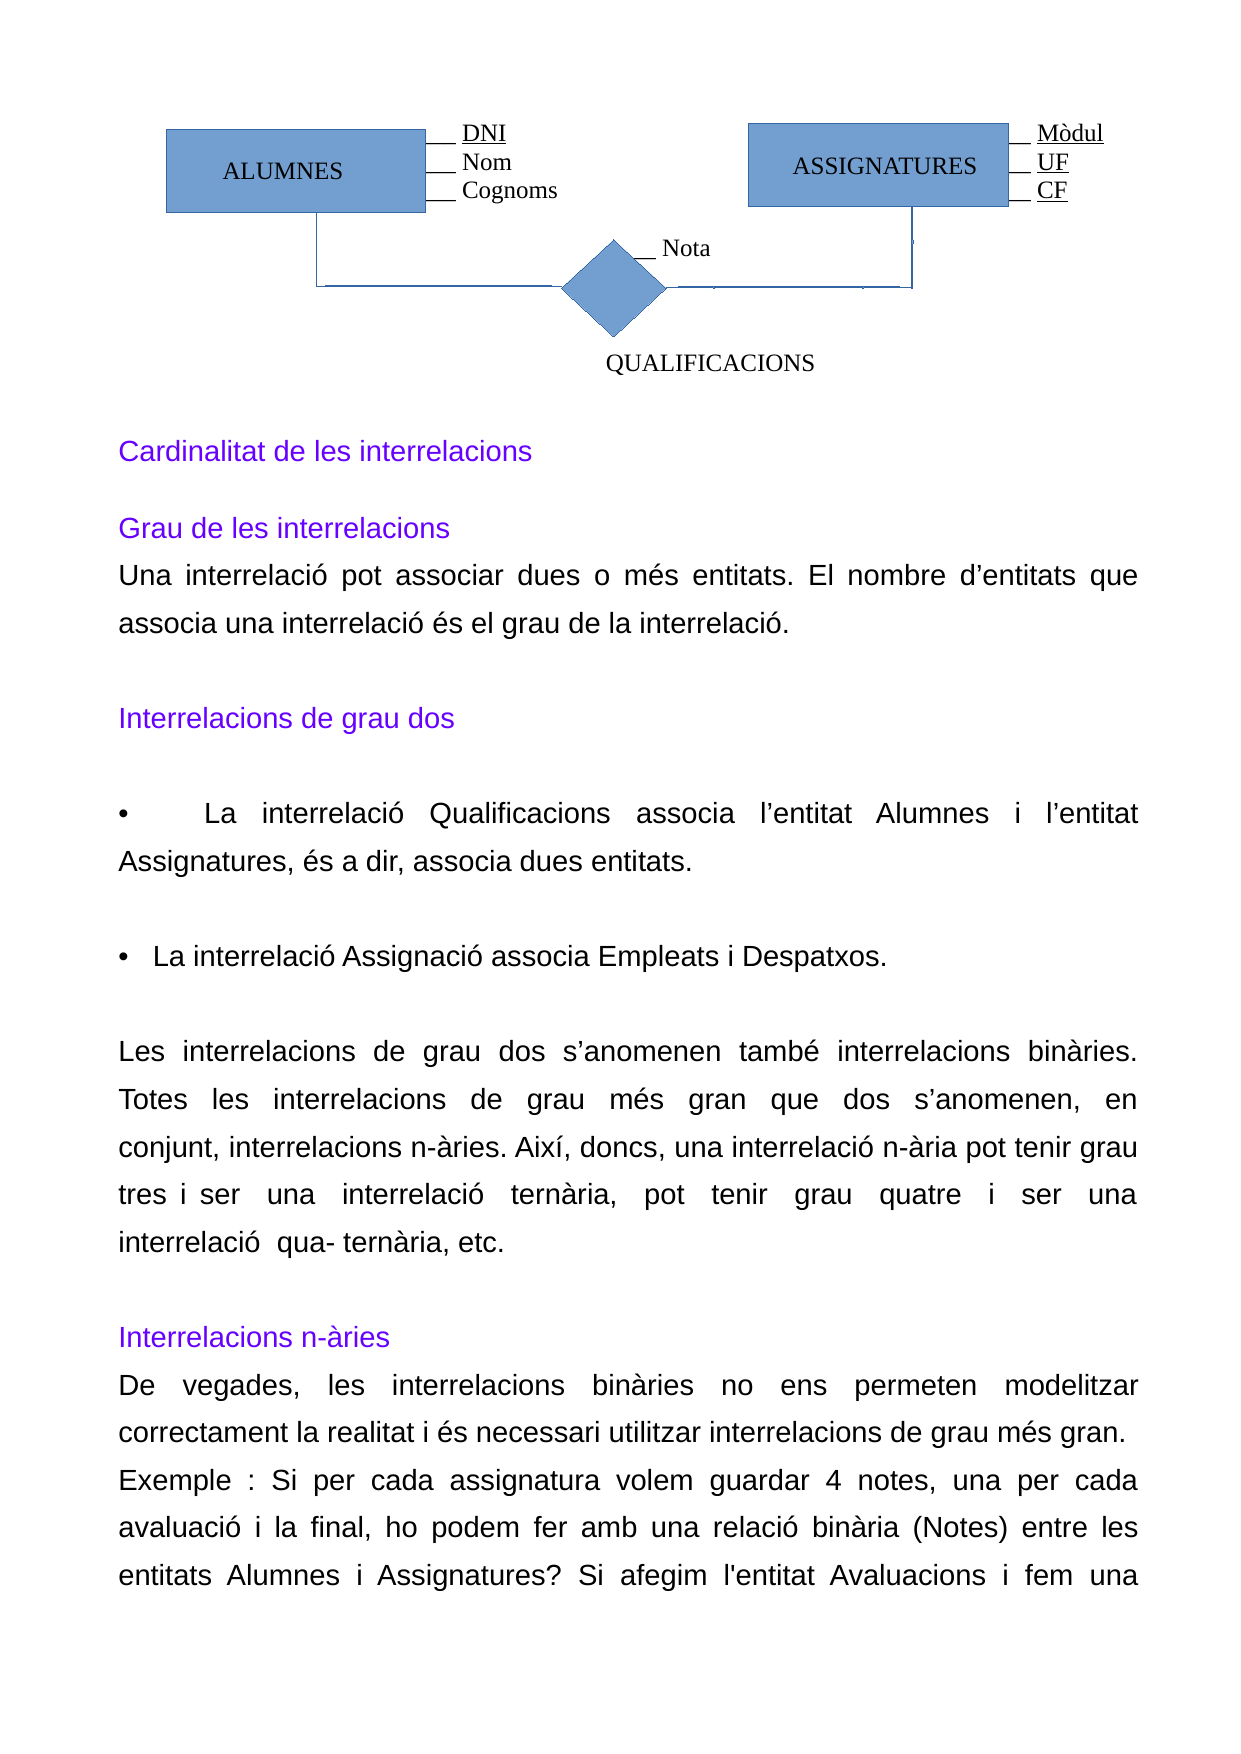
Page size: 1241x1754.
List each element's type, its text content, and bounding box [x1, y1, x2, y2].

text Cardinalitat de les interrelacions [118, 434, 1140, 468]
text ___ Nom –------__ UF [118, 147, 166, 176]
text ___ Nota [317, 233, 911, 262]
text Una interrelació pot associar dues o més entitats. El nombre d’entitats que associa una interrelació és el grau de la interrelació. [118, 558, 1140, 639]
text [118, 233, 316, 262]
text Les interrelacions de grau dos s’anomenen també interrelacions binàries. Totes les interrelacions de grau més gran que dos s’anomenen, en conjunt, interrelacions n-àries. Així, doncs, una interrelació n-ària pot tenir grau tres i ser una interrelació ternària, pot tenir grau quatre i ser una interrelació qua- ternària, etc. [118, 1034, 1140, 1258]
text QUALIFICACIONS [118, 348, 1122, 377]
text ___ DNI _______ Mòdul [118, 118, 1122, 147]
text ___ Nom –------__ UF [426, 147, 748, 176]
text • La interrelació Qualificacions associa l’entitat Alumnes i l’entitat Assignatures, és a dir, associa dues entitats. [118, 796, 1140, 877]
text Interrelacions n-àries [118, 1320, 1140, 1353]
text Interrelacions de grau dos [118, 701, 1140, 735]
text ___ Cognoms ---_____ CF [1009, 176, 1122, 204]
text ___ Nom –------__ UF [1009, 147, 1122, 176]
text • La interrelació Assignació associa Empleats i Despatxos. [118, 939, 1140, 973]
text ___ Cognoms ---_____ CF [426, 176, 748, 204]
text Exemple : Si per cada assignatura volem guardar 4 notes, una per cada avaluació i la final, ho podem fer amb una relació binària (Notes) entre les entitats Alumnes i Assignatures? Si afegim l'entitat Avaluacions i fem una [118, 1463, 1140, 1592]
text Grau de les interrelacions [118, 511, 1140, 544]
text De vegades, les interrelacions binàries no ens permeten modelitzar correctament la realitat i és necessari utilitzar interrelacions de grau més gran. [118, 1368, 1140, 1449]
text ___ Cognoms ---_____ CF [118, 176, 166, 204]
text [913, 233, 1122, 262]
